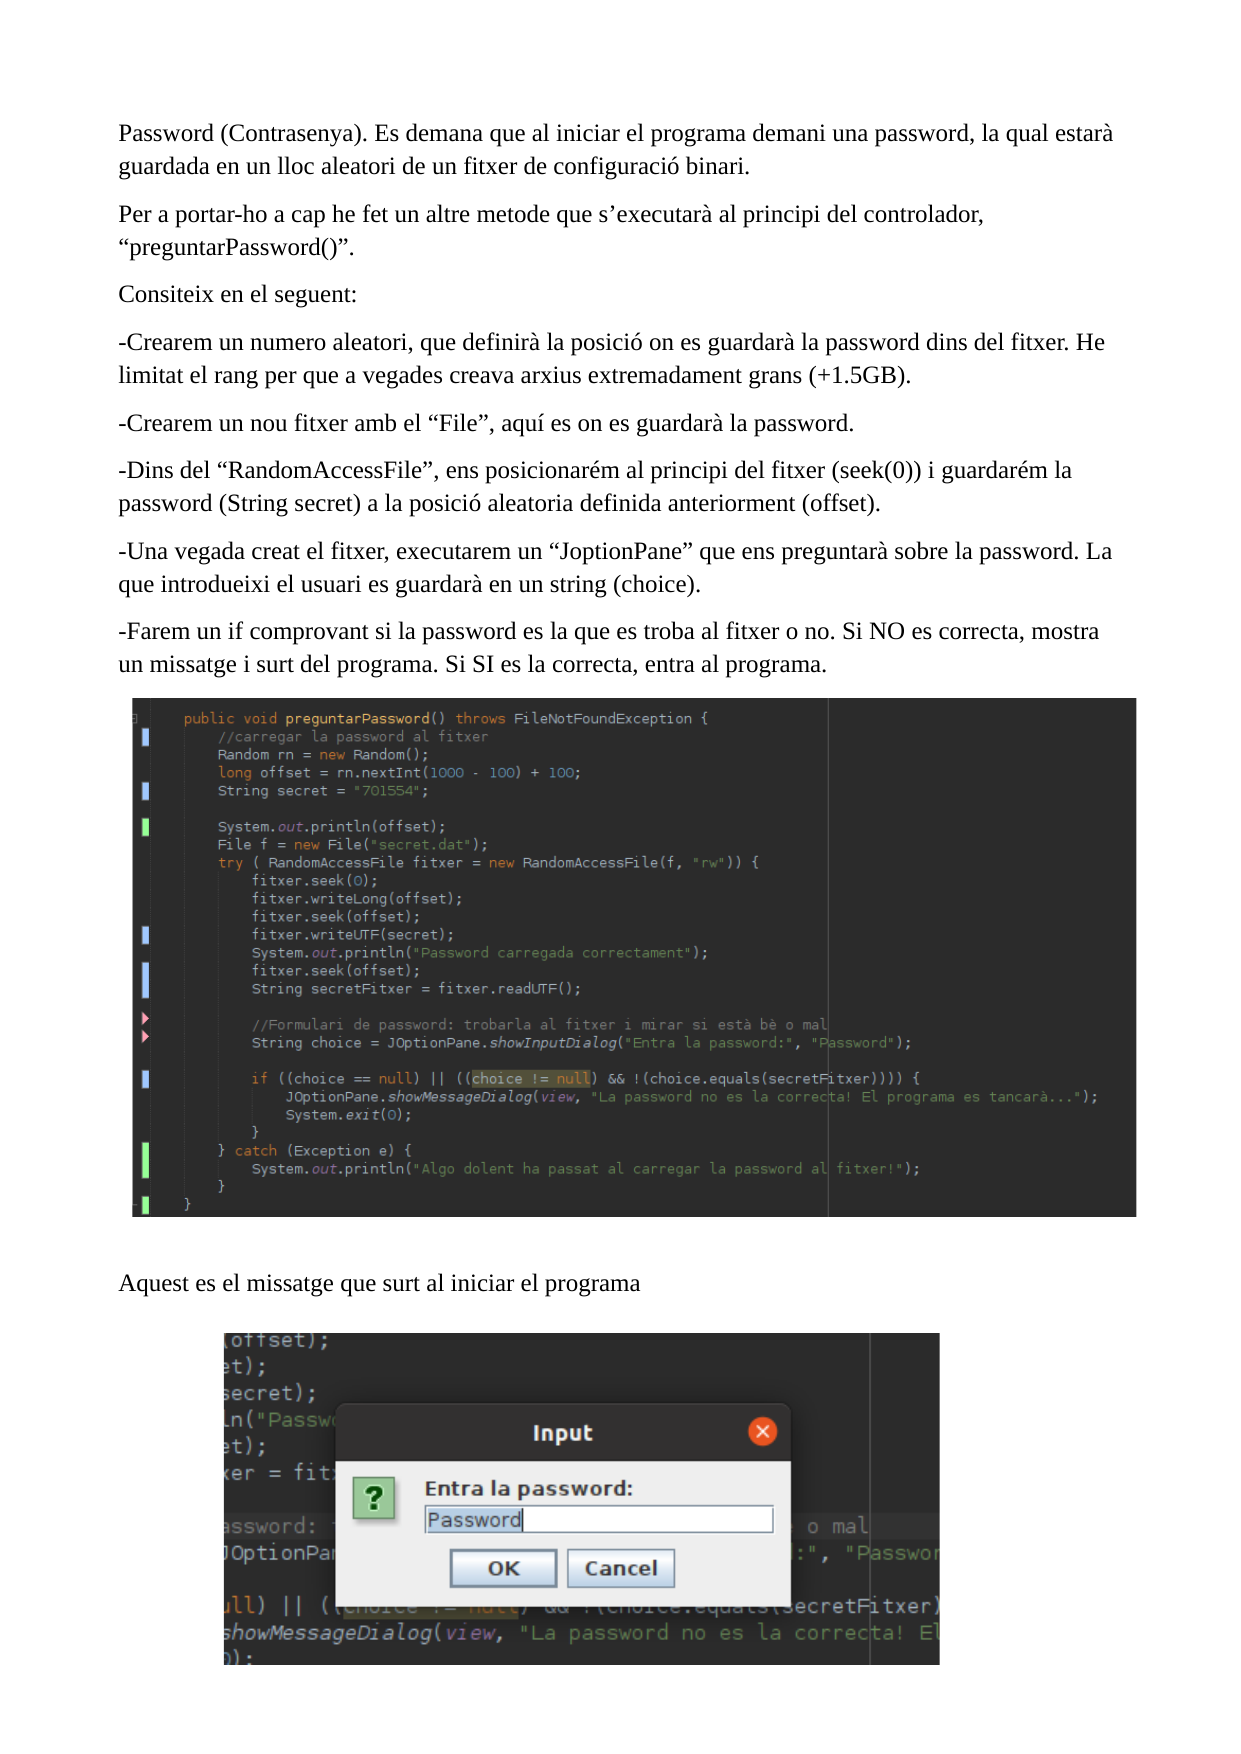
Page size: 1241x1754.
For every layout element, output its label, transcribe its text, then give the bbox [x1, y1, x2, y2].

text Aquest es el missatge que surt al iniciar el programa [118, 1268, 1122, 1297]
text -Crearem un numero aleatori, que definirà la posició on es guardarà la password dins del fitxer. He limitat el rang per que a vegades creava arxius extremadament grans (+1.5GB). [118, 327, 1122, 389]
text -Crearem un nou fitxer amb el “File”, aquí es on es guardarà la password. [118, 408, 1122, 436]
text -Farem un if comprovant si la password es la que es troba al fitxer o no. Si NO es correcta, mostra un missatge i surt del programa. Si SI es la correcta, entra al programa. [118, 616, 1122, 678]
text Per a portar-ho a cap he fet un altre metode que s’executarà al principi del controlador, “preguntarPassword()”. [118, 199, 1122, 261]
text Consiteix en el seguent: [118, 279, 1122, 308]
text -Dins del “RandomAccessFile”, ens posicionarém al principi del fitxer (seek(0)) i guardarém la password (String secret) a la posició aleatoria definida anteriorment (offset). [118, 455, 1122, 517]
picture [223, 1333, 940, 1665]
text Password (Contrasenya). Es demana que al iniciar el programa demani una password, la qual estarà guardada en un lloc aleatori de un fitxer de configuració binari. [118, 118, 1122, 180]
picture [132, 698, 1137, 1217]
text -Una vegada creat el fitxer, executarem un “JoptionPane” que ens preguntarà sobre la password. La que introdueixi el usuari es guardarà en un string (choice). [118, 536, 1122, 598]
